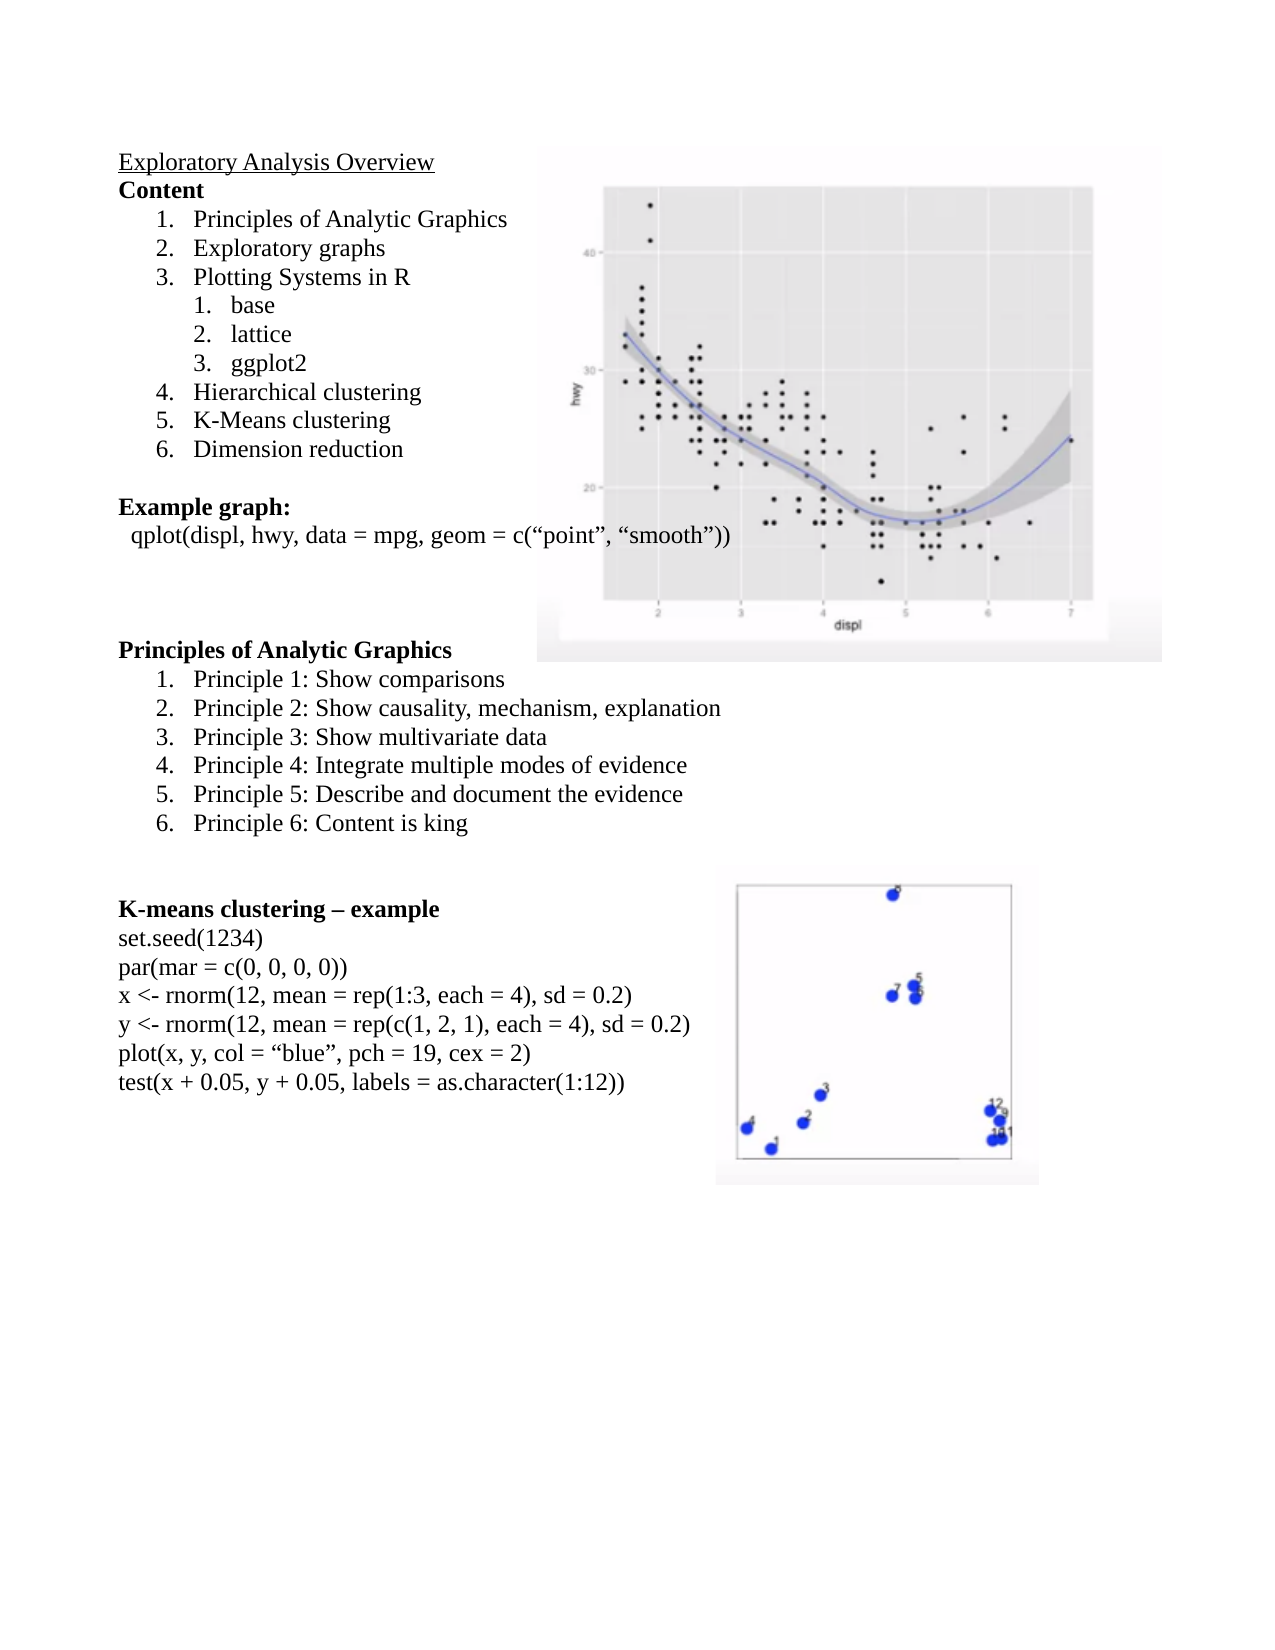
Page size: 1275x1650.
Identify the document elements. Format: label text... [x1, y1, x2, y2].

list Exploratory graphs [156, 233, 536, 262]
text Exploratory Analysis Overview [118, 147, 536, 176]
text x <- rnorm(12, mean = rep(1:3, each = 4), sd = 0.2) [118, 981, 715, 1009]
text [1039, 981, 1157, 1009]
text K-means clustering – example [118, 894, 715, 923]
text qplot(displ, hwy, data = mpg, geom = c(“point”, “smooth”)) [118, 521, 536, 549]
text [1039, 1067, 1157, 1096]
list Principle 4: Integrate multiple modes of evidence [156, 751, 1157, 779]
text [1039, 1009, 1157, 1038]
list Principle 1: Show comparisons [156, 664, 1157, 693]
list Hierarchical clustering [156, 377, 536, 406]
list Dimension reduction [156, 434, 536, 463]
picture [715, 865, 1039, 1185]
list Principle 6: Content is king [156, 808, 1157, 837]
text plot(x, y, col = “blue”, pch = 19, cex = 2) [118, 1038, 715, 1067]
text [1039, 1038, 1157, 1067]
list Principle 2: Show causality, mechanism, explanation [156, 693, 1157, 722]
list Principles of Analytic Graphics [156, 204, 536, 233]
text test(x + 0.05, y + 0.05, labels = as.character(1:12)) [118, 1067, 715, 1096]
list base [193, 291, 536, 319]
list K-Means clustering [156, 406, 536, 434]
list ggplot2 [193, 348, 536, 377]
text [1039, 894, 1157, 923]
text [1039, 952, 1157, 981]
list Plotting Systems in R [156, 262, 536, 291]
text Content [118, 176, 536, 204]
text Example graph: [118, 492, 536, 521]
picture [536, 146, 1162, 662]
list lattice [193, 319, 536, 348]
text y <- rnorm(12, mean = rep(c(1, 2, 1), each = 4), sd = 0.2) [118, 1009, 715, 1038]
text par(mar = c(0, 0, 0, 0)) [118, 952, 715, 981]
text [1039, 923, 1157, 952]
text Principles of Analytic Graphics [118, 636, 1157, 664]
text set.seed(1234) [118, 923, 715, 952]
list Principle 5: Describe and document the evidence [156, 779, 1157, 808]
list Principle 3: Show multivariate data [156, 722, 1157, 751]
